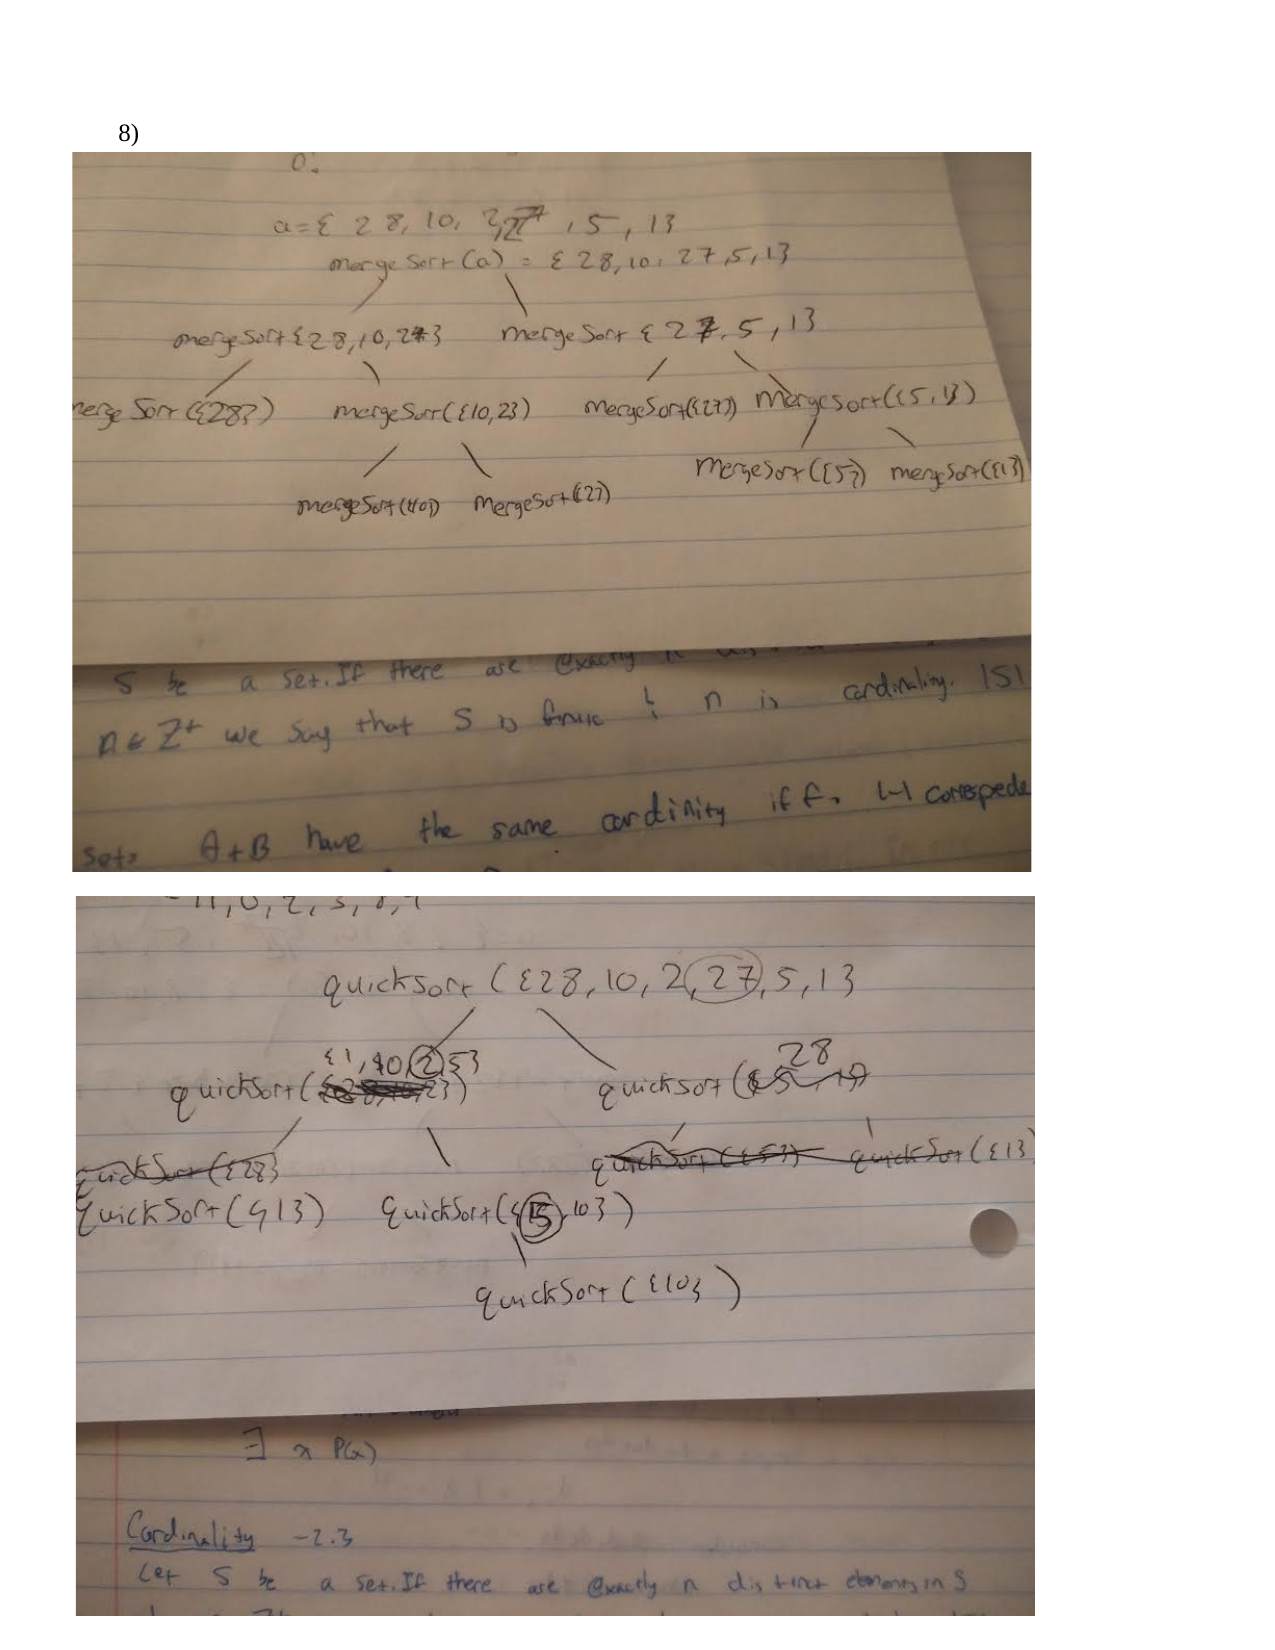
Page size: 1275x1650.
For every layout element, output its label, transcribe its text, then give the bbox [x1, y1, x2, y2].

picture [75, 896, 1035, 1616]
text 8) [118, 118, 1157, 147]
picture [72, 152, 1032, 872]
